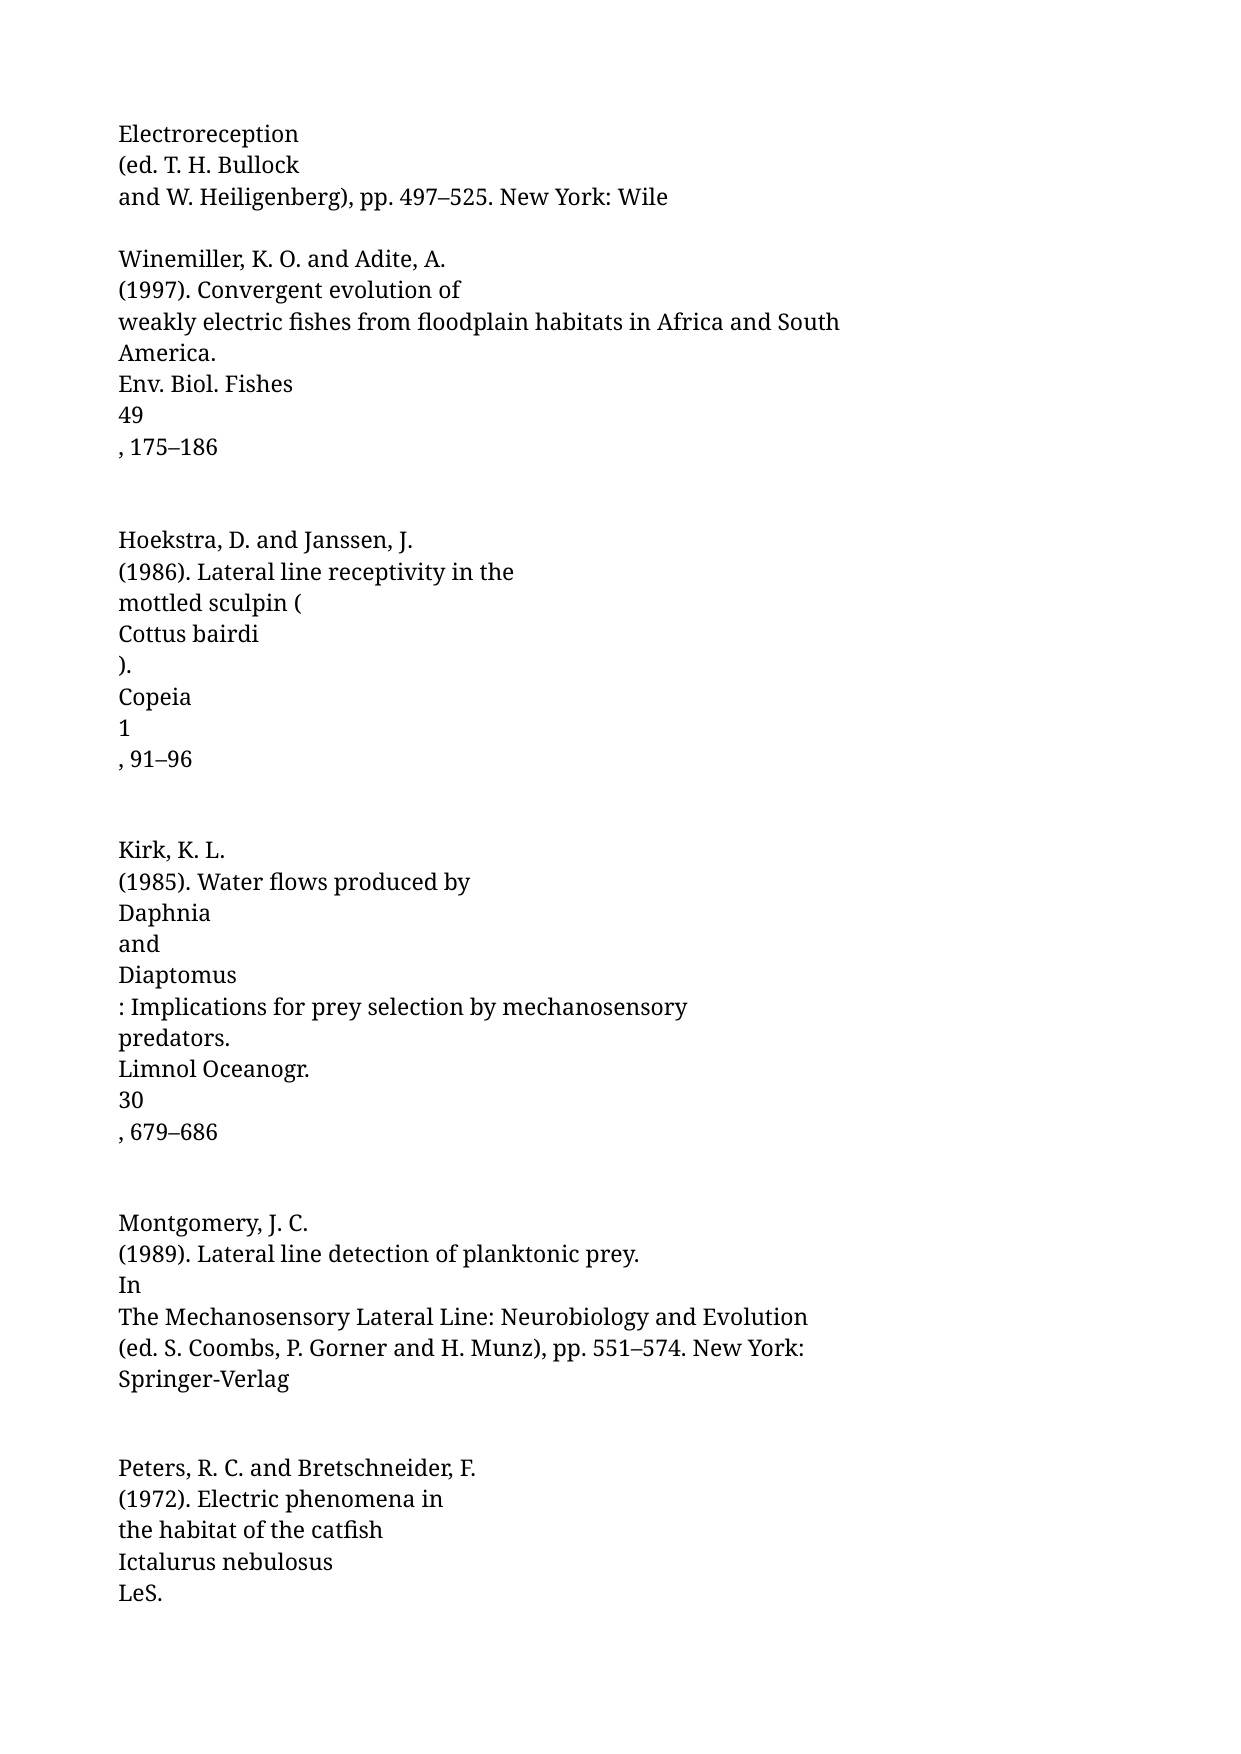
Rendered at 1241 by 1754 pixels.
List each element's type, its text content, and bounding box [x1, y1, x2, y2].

text 30 [118, 1084, 1122, 1116]
text Diaptomus [118, 959, 1122, 991]
text The Mechanosensory Lateral Line: Neurobiology and Evolution [118, 1301, 1122, 1332]
text : Implications for prey selection by mechanosensory [118, 991, 1122, 1022]
text mottled sculpin ( [118, 587, 1122, 618]
text (1989). Lateral line detection of planktonic prey. [118, 1238, 1122, 1269]
text weakly electric fishes from floodplain habitats in Africa and South [118, 306, 1122, 337]
text Copeia [118, 681, 1122, 712]
text Hoekstra, D. and Janssen, J. [118, 524, 1122, 556]
text (1997). Convergent evolution of [118, 274, 1122, 306]
text Limnol Oceanogr. [118, 1053, 1122, 1084]
text Env. Biol. Fishes [118, 368, 1122, 399]
text Kirk, K. L. [118, 834, 1122, 866]
text Springer-Verlag [118, 1363, 1122, 1394]
text Daphnia [118, 897, 1122, 928]
text Winemiller, K. O. and Adite, A. [118, 243, 1122, 274]
text Ictalurus nebulosus [118, 1546, 1122, 1577]
text 49 [118, 399, 1122, 431]
text Montgomery, J. C. [118, 1207, 1122, 1238]
text predators. [118, 1022, 1122, 1053]
text In [118, 1269, 1122, 1301]
text America. [118, 337, 1122, 368]
text and [118, 928, 1122, 959]
text Peters, R. C. and Bretschneider, F. [118, 1452, 1122, 1483]
text 1 [118, 712, 1122, 743]
text , 91–96 [118, 743, 1122, 774]
text Electroreception [118, 118, 1122, 149]
text (1985). Water flows produced by [118, 866, 1122, 897]
text and W. Heiligenberg), pp. 497–525. New York: Wile [118, 181, 1122, 212]
text (ed. S. Coombs, P. Gorner and H. Munz), pp. 551–574. New York: [118, 1332, 1122, 1363]
text LeS. [118, 1577, 1122, 1608]
text ). [118, 649, 1122, 681]
text (1972). Electric phenomena in [118, 1483, 1122, 1514]
text , 679–686 [118, 1116, 1122, 1147]
text , 175–186 [118, 431, 1122, 462]
text the habitat of the catfish [118, 1514, 1122, 1546]
text (1986). Lateral line receptivity in the [118, 556, 1122, 587]
text (ed. T. H. Bullock [118, 149, 1122, 181]
text Cottus bairdi [118, 618, 1122, 649]
